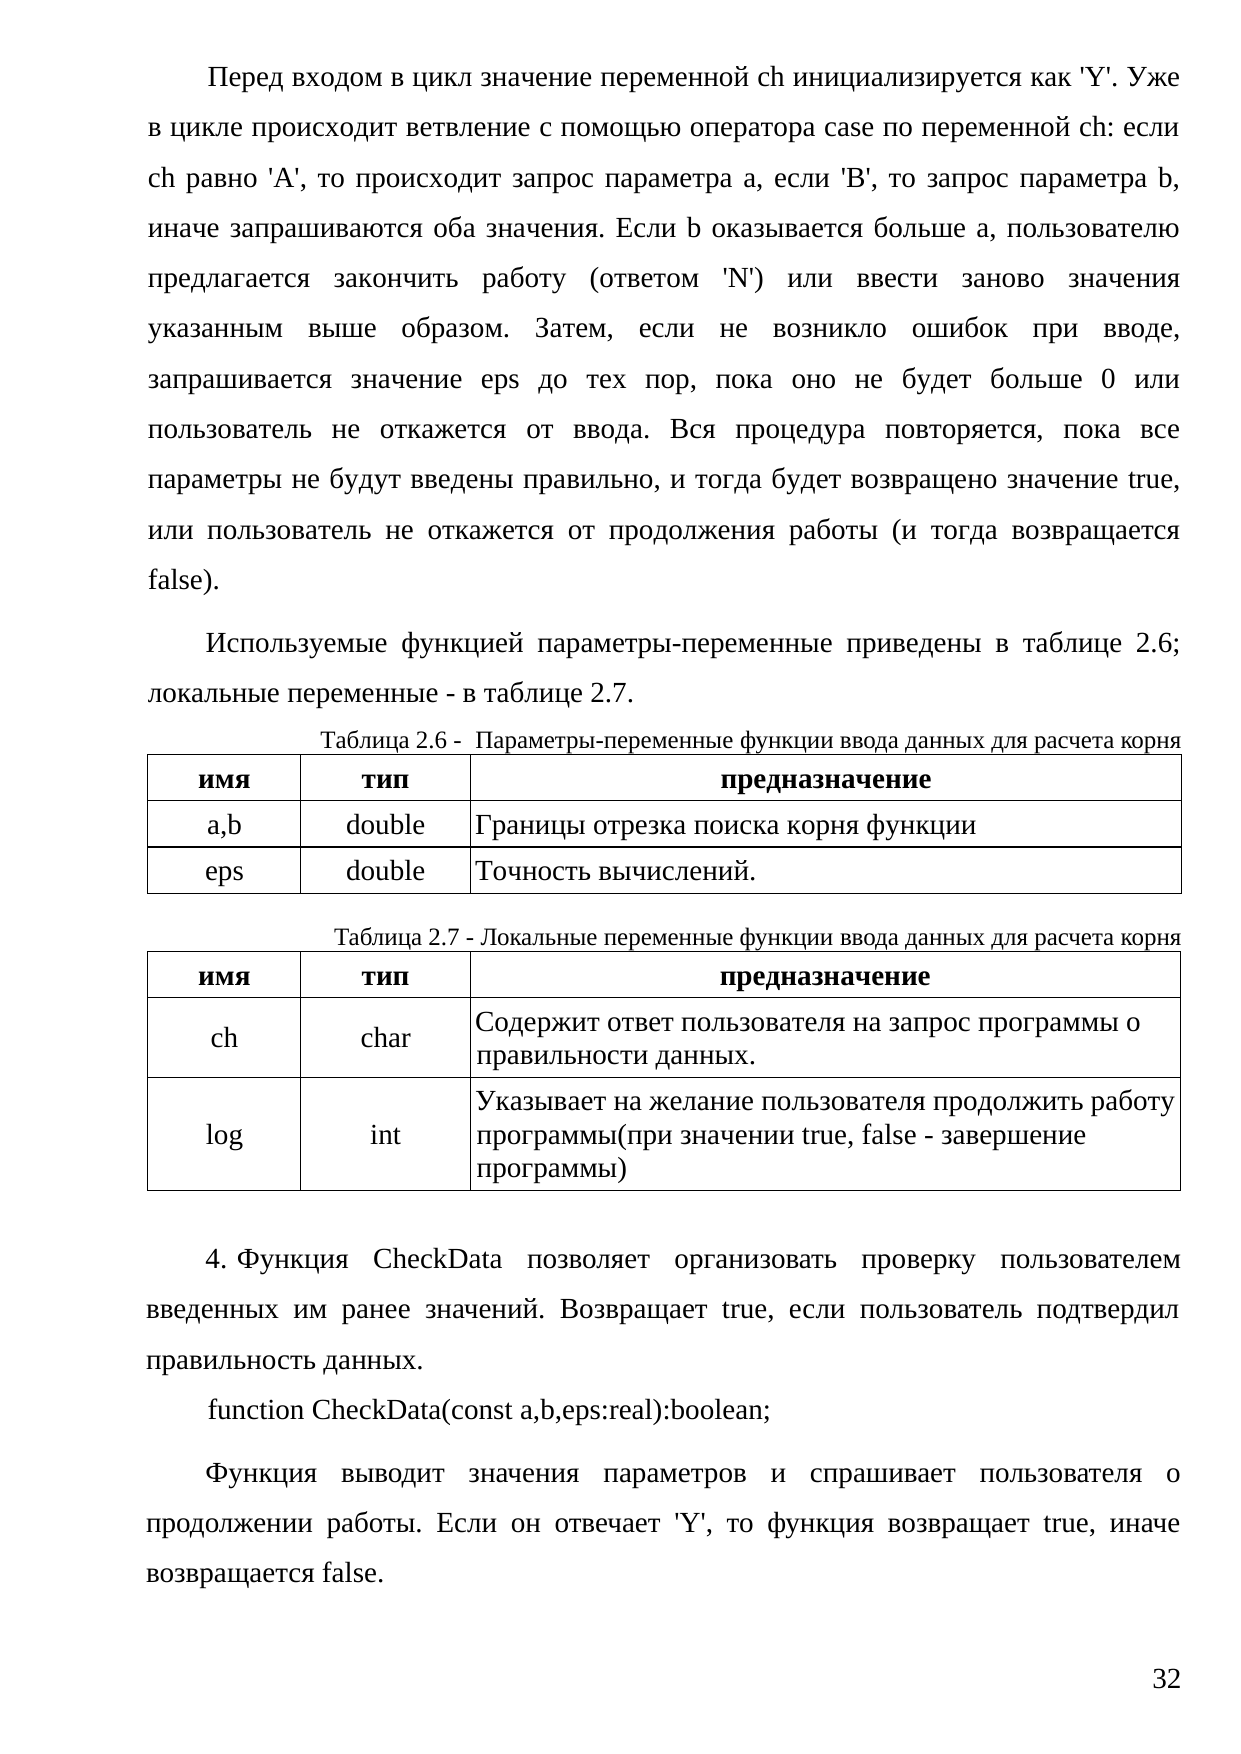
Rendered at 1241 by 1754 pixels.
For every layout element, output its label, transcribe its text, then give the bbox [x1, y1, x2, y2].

text Используемые функцией параметры-переменные приведены в таблице 2.6; локальные переменные - в таблице 2.7. [148, 625, 1181, 709]
table_header тип [301, 952, 470, 997]
table_header предназначение [471, 755, 1181, 800]
table_cell eps [148, 848, 300, 892]
table_cell a,b [148, 801, 300, 846]
table_cell Содержит ответ пользователя на запрос программы о правильности данных. [471, 998, 1180, 1077]
table_cell double [301, 801, 470, 846]
table_cell Точность вычислений. [471, 848, 1181, 892]
text Таблица 2.6 - Параметры-переменные функции ввода данных для расчета корня [148, 726, 1181, 754]
text Таблица 2.7 - Локальные переменные функции ввода данных для расчета корня [148, 922, 1181, 951]
table_header тип [301, 755, 470, 800]
text function CheckData(const a,b,eps:real):boolean; [148, 1392, 1181, 1426]
table_header имя [148, 952, 300, 997]
table_cell Границы отрезка поиска корня функции [471, 801, 1181, 846]
table_header предназначение [471, 952, 1180, 997]
table_cell Указывает на желание пользователя продолжить работу программы(при значении true, false - завершение программы) [471, 1078, 1180, 1190]
text Перед входом в цикл значение переменной ch инициализируется как 'Y'. Уже в цикле происходит ветвление с помощью оператора case по переменной ch: если ch равно 'A', то происходит запрос параметра а, если 'B', то запрос параметра b, иначе запрашиваются оба значения. Если b оказывается больше a, пользователю предлагается закончить работу (ответом 'N') или ввести заново значения указанным выше образом. Затем, если не возникло ошибок при вводе, запрашивается значение eps до тех пор, пока оно не будет больше 0 или пользователь не откажется от ввода. Вся процедура повторяется, пока все параметры не будут введены правильно, и тогда будет возвращено значение true, или пользователь не откажется от продолжения работы (и тогда возвращается false). [148, 59, 1181, 596]
table_cell ch [148, 998, 300, 1077]
table_cell log [148, 1078, 300, 1190]
table_header имя [148, 755, 300, 800]
text Функция выводит значения параметров и спрашивает пользователя о продолжении работы. Если он отвечает 'Y', то функция возвращает true, иначе возвращается false. [146, 1455, 1181, 1589]
table_cell char [301, 998, 470, 1077]
list Функция CheckData позволяет организовать проверку пользователем введенных им ранее значений. Возвращает true, если пользователь подтвердил правильность данных. [146, 1241, 1181, 1375]
table_cell int [301, 1078, 470, 1190]
table_cell double [301, 848, 470, 892]
